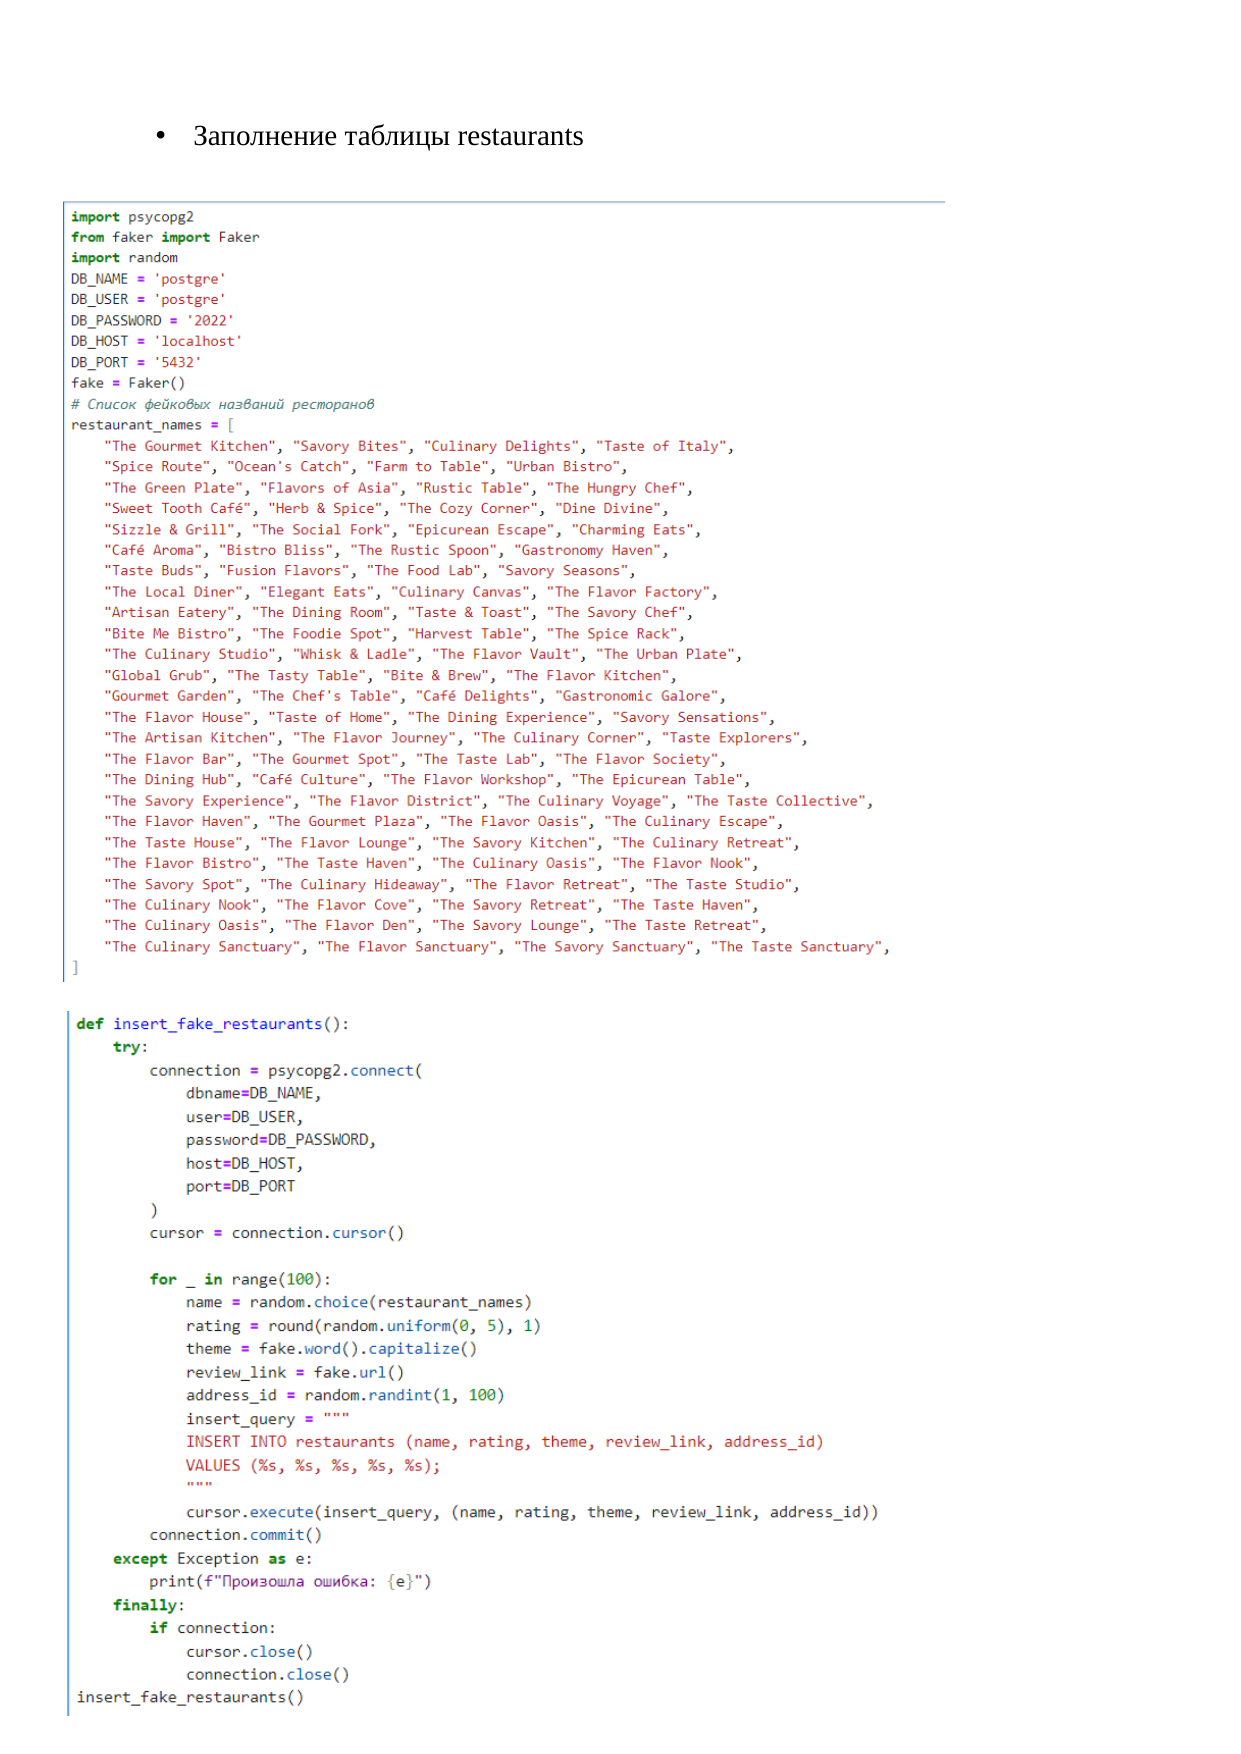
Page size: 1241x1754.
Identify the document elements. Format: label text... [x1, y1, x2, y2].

list Заполнение таблицы restaurants [156, 118, 1122, 152]
picture [63, 1011, 923, 1716]
picture [63, 198, 946, 982]
